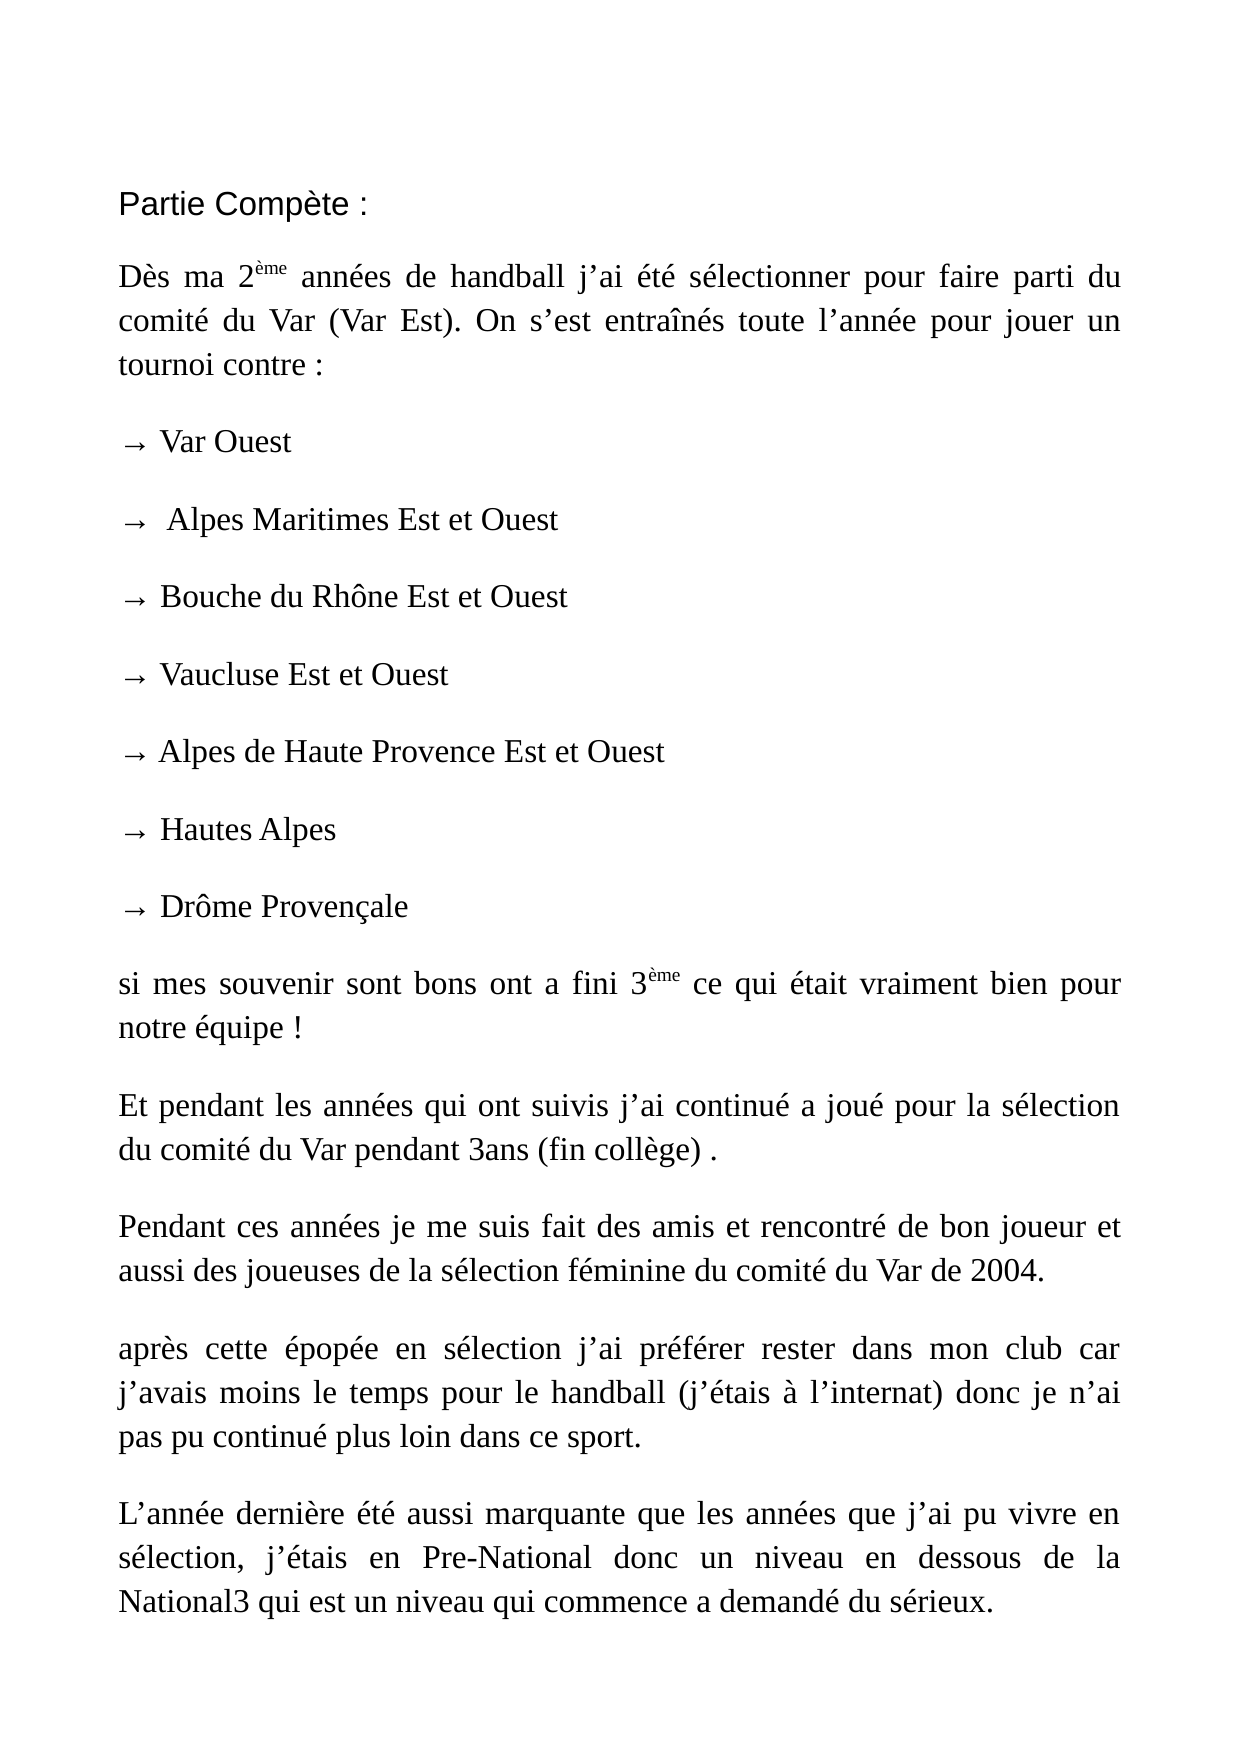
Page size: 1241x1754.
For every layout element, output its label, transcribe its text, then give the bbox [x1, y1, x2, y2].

text Pendant ces années je me suis fait des amis et rencontré de bon joueur et aussi des joueuses de la sélection féminine du comité du Var de 2004. [118, 1206, 1122, 1289]
text Dès ma 2ème années de handball j’ai été sélectionner pour faire parti du comité du Var (Var Est). On s’est entraînés toute l’année pour jouer un tournoi contre : [118, 256, 1122, 383]
text Et pendant les années qui ont suivis j’ai continué a joué pour la sélection du comité du Var pendant 3ans (fin collège) . [118, 1085, 1122, 1167]
text → Var Ouest [118, 422, 1122, 460]
text → Drôme Provençale [118, 886, 1122, 924]
text L’année dernière été aussi marquante que les années que j’ai pu vivre en sélection, j’étais en Pre-National donc un niveau en dessous de la National3 qui est un niveau qui commence a demandé du sérieux. [118, 1493, 1122, 1620]
subtitle Partie Compète : [118, 184, 1122, 223]
text → Vaucluse Est et Ouest [118, 654, 1122, 692]
text → Alpes de Haute Provence Est et Ouest [118, 731, 1122, 770]
text après cette épopée en sélection j’ai préférer rester dans mon club car j’avais moins le temps pour le handball (j’étais à l’internat) donc je n’ai pas pu continué plus loin dans ce sport. [118, 1328, 1122, 1454]
text → Hautes Alpes [118, 809, 1122, 847]
text → Bouche du Rhône Est et Ouest [118, 577, 1122, 615]
text si mes souvenir sont bons ont a fini 3ème ce qui était vraiment bien pour notre équipe ! [118, 963, 1122, 1046]
text → Alpes Maritimes Est et Ouest [118, 499, 1122, 537]
